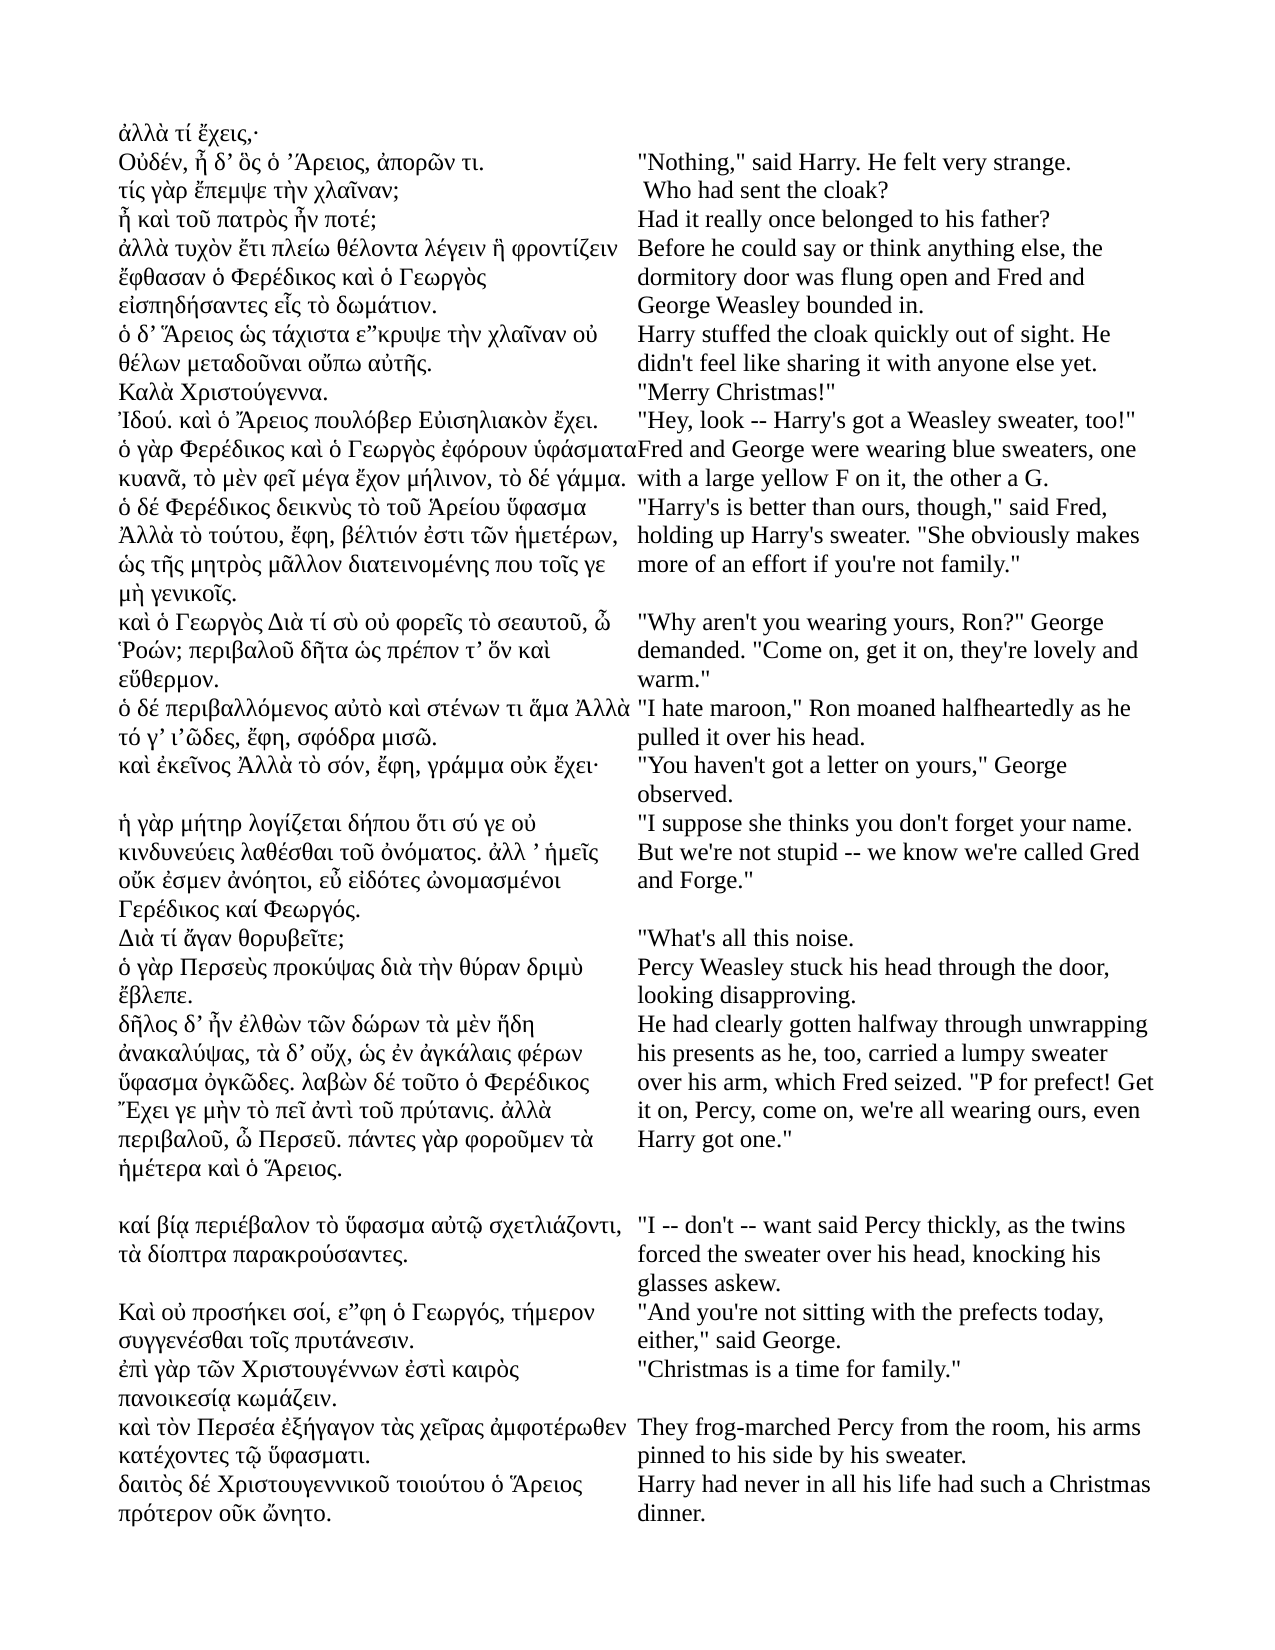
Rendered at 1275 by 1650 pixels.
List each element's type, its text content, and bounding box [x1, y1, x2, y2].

table_cell ἐπὶ γὰρ τῶν Χριστουγέννων ἐστὶ καιρὸς πανοικεσίᾳ κωμάζειν. [118, 1354, 637, 1412]
table_cell ὁ γὰρ Περσεὺς προκύψας διὰ τὴν θύραν δριμὺ ἔβλεπε. [118, 952, 637, 1009]
table_cell "I -- don't -- want said Percy thickly, as the twins forced the sweater over his head, knocking his glasses askew. [637, 1211, 1157, 1297]
table_cell Καλὰ Χριστούγεννα. [118, 377, 637, 406]
table_cell Οὐδέν, ἦ δ’ ὃς ὁ ’Άρειος, ἀπορῶν τι. [118, 147, 637, 176]
table_cell [637, 1182, 1157, 1211]
table_cell "Merry Christmas!" [637, 377, 1157, 406]
table_cell Fred and George were wearing blue sweaters, one with a large yellow F on it, the other a G. [637, 434, 1157, 492]
table_cell "Why aren't you wearing yours, Ron?" George demanded. "Come on, get it on, they're lovely and warm." [637, 607, 1157, 693]
table_cell "I suppose she thinks you don't forget your name. But we're not stupid -- we know we're called Gred and Forge." [637, 808, 1157, 923]
table_cell "And you're not sitting with the prefects today, either," said George. [637, 1297, 1157, 1354]
table_cell Harry had never in all his life had such a Christmas dinner. [637, 1469, 1157, 1527]
table_cell δῆλος δ’ ἦν ἐλθὼν τῶν δώρων τὰ μὲν ἥδη ἀνακαλύψας, τὰ δ’ οὔχ, ὡς ἐν ἀγκάλαις φέρων ὕφασμα ὀγκῶδες. λαβὼν δέ τοῦτο ὁ Φερέδικος Ἔχει γε μὴν τὸ πεῖ ἀντὶ τοῦ πρύτανις. ἀλλὰ περιβαλοῦ, ὦ Περσεῦ. πάντες γὰρ φοροῦμεν τὰ ἡμέτερα καὶ ὁ Ἅρειος. [118, 1009, 637, 1182]
table_cell He had clearly gotten halfway through unwrapping his presents as he, too, carried a lumpy sweater over his arm, which Fred seized. "P for prefect! Get it on, Percy, come on, we're all wearing ours, even Harry got one." [637, 1009, 1157, 1182]
table_cell Had it really once belonged to his father? [637, 204, 1157, 233]
table_cell ἦ καὶ τοῦ πατρὸς ἦν ποτέ; [118, 204, 637, 233]
table_cell [118, 1182, 637, 1211]
table_cell "Nothing," said Harry. He felt very strange. [637, 147, 1157, 176]
table_cell δαιτὸς δέ Χριστουγεννικοῦ τοιούτου ὁ Ἅρειος πρότερον οῦκ ὤνητο. [118, 1469, 637, 1527]
table_cell Διὰ τί ἄγαν θορυβεῖτε; [118, 923, 637, 952]
table_cell ὁ δέ περιβαλλόμενος αὐτὸ καὶ στένων τι ἅμα Ἀλλὰ τό γ’ ι’ῶδες, ἔφη, σφόδρα μισῶ. [118, 693, 637, 751]
table_cell "I hate maroon," Ron moaned halfheartedly as he pulled it over his head. [637, 693, 1157, 751]
table_cell Who had sent the cloak? [637, 176, 1157, 204]
table_cell They frog-marched Percy from the room, his arms pinned to his side by his sweater. [637, 1412, 1157, 1469]
table_cell Before he could say or think anything else, the dormitory door was flung open and Fred and George Weasley bounded in. [637, 233, 1157, 319]
table_cell "Christmas is a time for family." [637, 1354, 1157, 1412]
table_cell [637, 118, 1157, 147]
table_cell ὁ δέ Φερέδικος δεικνὺς τὸ τοῦ Ἁρείου ὕφασμα Ἀλλὰ τὸ τούτου, ἔφη, βέλτιόν ἐστι τῶν ἡμετέρων, ὡς τῆς μητρὸς μᾶλλον διατεινομένης που τοῖς γε μὴ γενικοῖς. [118, 492, 637, 607]
table_cell ὁ δ’ Ἅρειος ὡς τάχιστα ε”κρυψε τὴν χλαῖναν οὐ θέλων μεταδοῦναι οὔπω αὐτῆς. [118, 319, 637, 377]
table_cell "What's all this noise. [637, 923, 1157, 952]
table_cell ὁ γὰρ Φερέδικος καὶ ὁ Γεωργὸς ἐφόρουν ὑφάσματα κυανᾶ, τὸ μὲν φεῖ μέγα ἔχον μήλινον, τὸ δέ γάμμα. [118, 434, 637, 492]
table_cell καὶ ἐκεῖνος Ἀλλὰ τὸ σόν, ἔφη, γράμμα οὐκ ἔχει· [118, 751, 637, 808]
table_cell "You haven't got a letter on yours," George observed. [637, 751, 1157, 808]
table_cell ἀλλὰ τυχὸν ἔτι πλείω θέλοντα λέγειν ἣ φροντίζειν ἔφθασαν ὁ Φερέδικος καὶ ὁ Γεωργὸς εἰσπηδήσαντες εἷς τὸ δωμάτιον. [118, 233, 637, 319]
table_cell "Harry's is better than ours, though," said Fred, holding up Harry's sweater. "She obviously makes more of an effort if you're not family." [637, 492, 1157, 607]
table_cell καὶ ὁ Γεωργὸς Διὰ τί σὺ οὐ φορεῖς τὸ σεαυτοῦ, ὦ Ῥοών; περιβαλοῦ δῆτα ὡς πρέπον τ’ ὅν καὶ εὕθερμον. [118, 607, 637, 693]
table_cell Ἰδού. καὶ ὁ Ἄρειος πουλόβερ Εὐισηλιακὸν ἔχει. [118, 406, 637, 434]
table_cell Percy Weasley stuck his head through the door, looking disapproving. [637, 952, 1157, 1009]
table_cell καί βίᾳ περιέβαλον τὸ ὕφασμα αὐτῷ σχετλιάζοντι, τὰ δίοπτρα παρακρούσαντες. [118, 1211, 637, 1297]
table_cell ἡ γὰρ μήτηρ λογίζεται δήπου ὅτι σύ γε οὐ κινδυνεύεις λαθέσθαι τοῦ ὀνόματος. ἀλλ ’ ἡμεῖς οὔκ ἐσμεν ἀνόητοι, εὖ εἰδότες ὠνομασμένοι Γερέδικος καί Φεωργός. [118, 808, 637, 923]
table_cell καὶ τὸν Περσέα ἐξήγαγον τὰς χεῖρας ἀμφοτέρωθεν κατέχοντες τῷ ὕφασματι. [118, 1412, 637, 1469]
table_cell ἀλλὰ τί ἔχεις,· [118, 118, 637, 147]
table_cell Harry stuffed the cloak quickly out of sight. He didn't feel like sharing it with anyone else yet. [637, 319, 1157, 377]
table_cell Καὶ οὐ προσήκει σοί, ε”φη ὁ Γεωργός, τήμερον συγγενέσθαι τοῖς πρυτάνεσιν. [118, 1297, 637, 1354]
table_cell "Hey, look -- Harry's got a Weasley sweater, too!" [637, 406, 1157, 434]
table_cell τίς γὰρ ἔπεμψε τὴν χλαῖναν; [118, 176, 637, 204]
